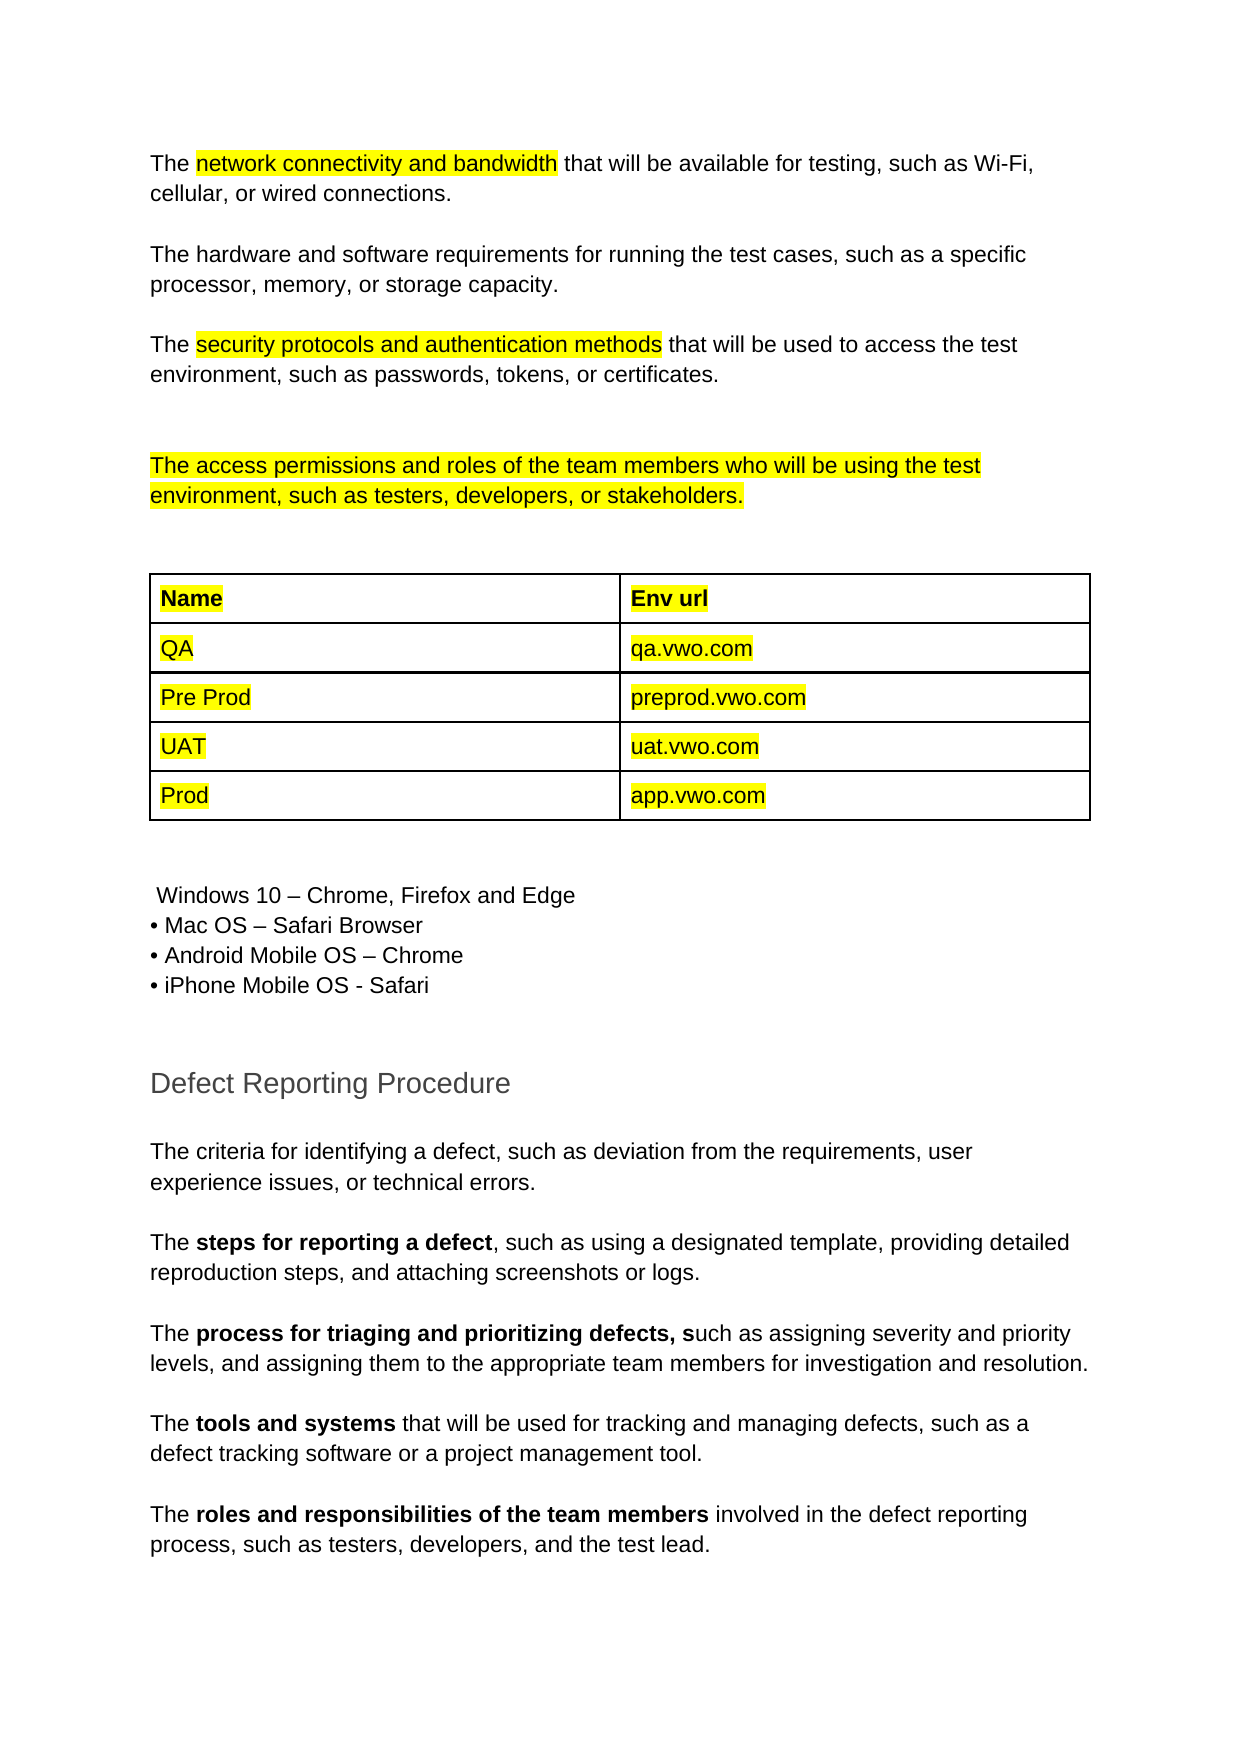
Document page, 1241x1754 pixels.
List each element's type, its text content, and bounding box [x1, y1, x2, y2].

text The network connectivity and bandwidth that will be available for testing, such as Wi-Fi, cellular, or wired connections. [150, 150, 1090, 207]
text The steps for reporting a defect, such as using a designated template, providing detailed reproduction steps, and attaching screenshots or logs. [150, 1229, 1090, 1285]
text The tools and systems that will be used for tracking and managing defects, such as a defect tracking software or a project management tool. [150, 1410, 1090, 1467]
text • Mac OS – Safari Browser [150, 912, 1090, 938]
table_cell qa.vwo.com [621, 624, 1089, 671]
table_cell Pre Prod [151, 674, 619, 721]
table_cell uat.vwo.com [621, 723, 1089, 770]
table_cell Prod [151, 772, 619, 819]
table_cell QA [151, 624, 619, 671]
text The roles and responsibilities of the team members involved in the defect reporting process, such as testers, developers, and the test lead. [150, 1501, 1090, 1557]
table_header Name [151, 575, 619, 622]
text • iPhone Mobile OS - Safari [150, 972, 1090, 999]
text The hardware and software requirements for running the test cases, such as a specific processor, memory, or storage capacity. [150, 241, 1090, 297]
text The access permissions and roles of the team members who will be using the test environment, such as testers, developers, or stakeholders. [150, 452, 1090, 509]
text The process for triaging and prioritizing defects, such as assigning severity and priority levels, and assigning them to the appropriate team members for investigation and resolution. [150, 1319, 1090, 1376]
table_cell app.vwo.com [621, 772, 1089, 819]
text Windows 10 – Chrome, Firefox and Edge [150, 882, 1090, 908]
table_header Env url [621, 575, 1089, 622]
text The criteria for identifying a defect, such as deviation from the requirements, user experience issues, or technical errors. [150, 1138, 1090, 1195]
table_cell UAT [151, 723, 619, 770]
text • Android Mobile OS – Chrome [150, 942, 1090, 968]
table_cell preprod.vwo.com [621, 674, 1089, 721]
subtitle Defect Reporting Procedure [150, 1066, 1090, 1100]
text The security protocols and authentication methods that will be used to access the test environment, such as passwords, tokens, or certificates. [150, 331, 1090, 388]
